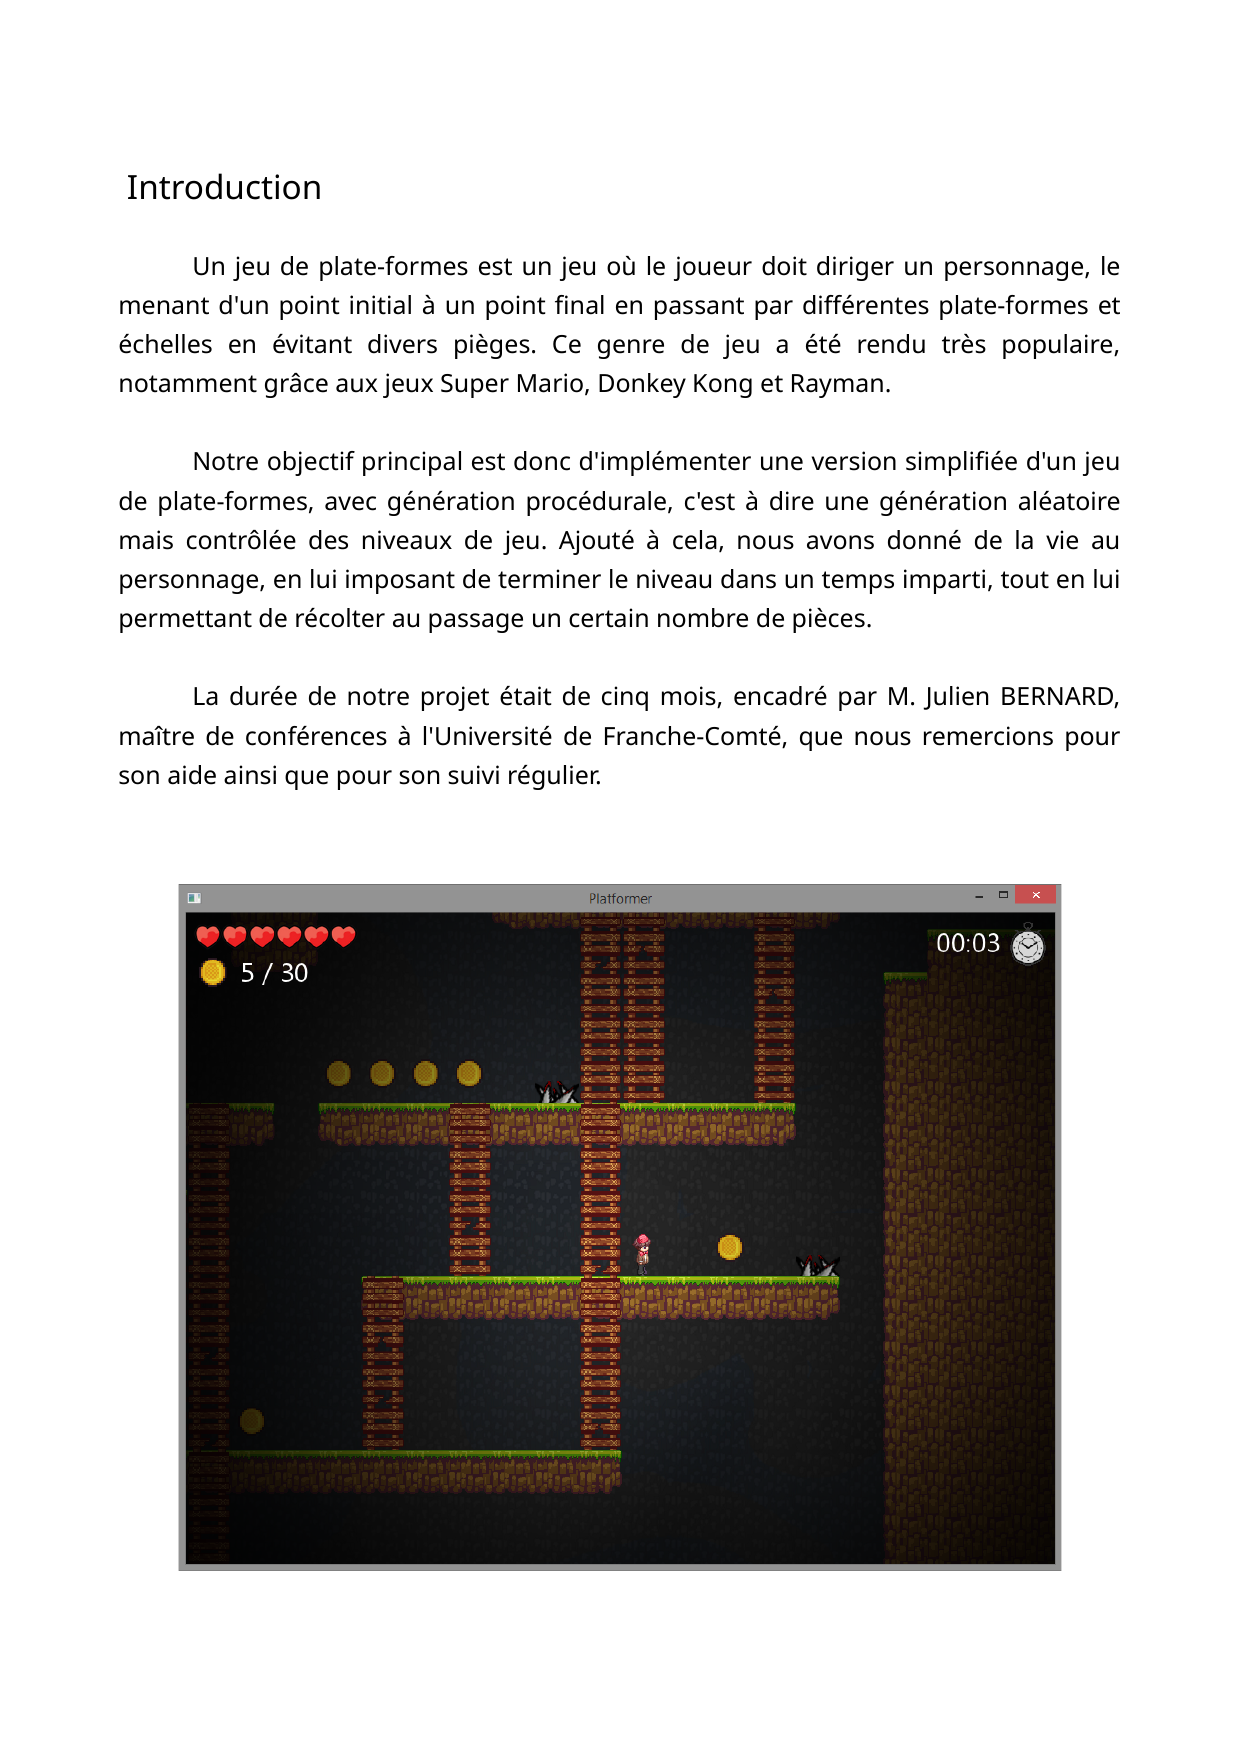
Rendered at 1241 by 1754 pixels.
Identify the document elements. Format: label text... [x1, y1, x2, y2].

text Un jeu de plate-formes est un jeu où le joueur doit diriger un personnage, le menant d'un point initial à un point final en passant par différentes plate-formes et échelles en évitant divers pièges. Ce genre de jeu a été rendu très populaire, notamment grâce aux jeux Super Mario, Donkey Kong et Rayman. [118, 248, 1122, 400]
picture [178, 884, 1062, 1571]
text La durée de notre projet était de cinq mois, encadré par M. Julien BERNARD, maître de conférences à l'Université de Franche-Comté, que nous remercions pour son aide ainsi que pour son suivi régulier. [118, 679, 1122, 791]
text Introduction [118, 163, 1122, 209]
text Notre objectif principal est donc d'implémenter une version simplifiée d'un jeu de plate-formes, avec génération procédurale, c'est à dire une génération aléatoire mais contrôlée des niveaux de jeu. Ajouté à cela, nous avons donné de la vie au personnage, en lui imposant de terminer le niveau dans un temps imparti, tout en lui permettant de récolter au passage un certain nombre de pièces. [118, 444, 1122, 635]
